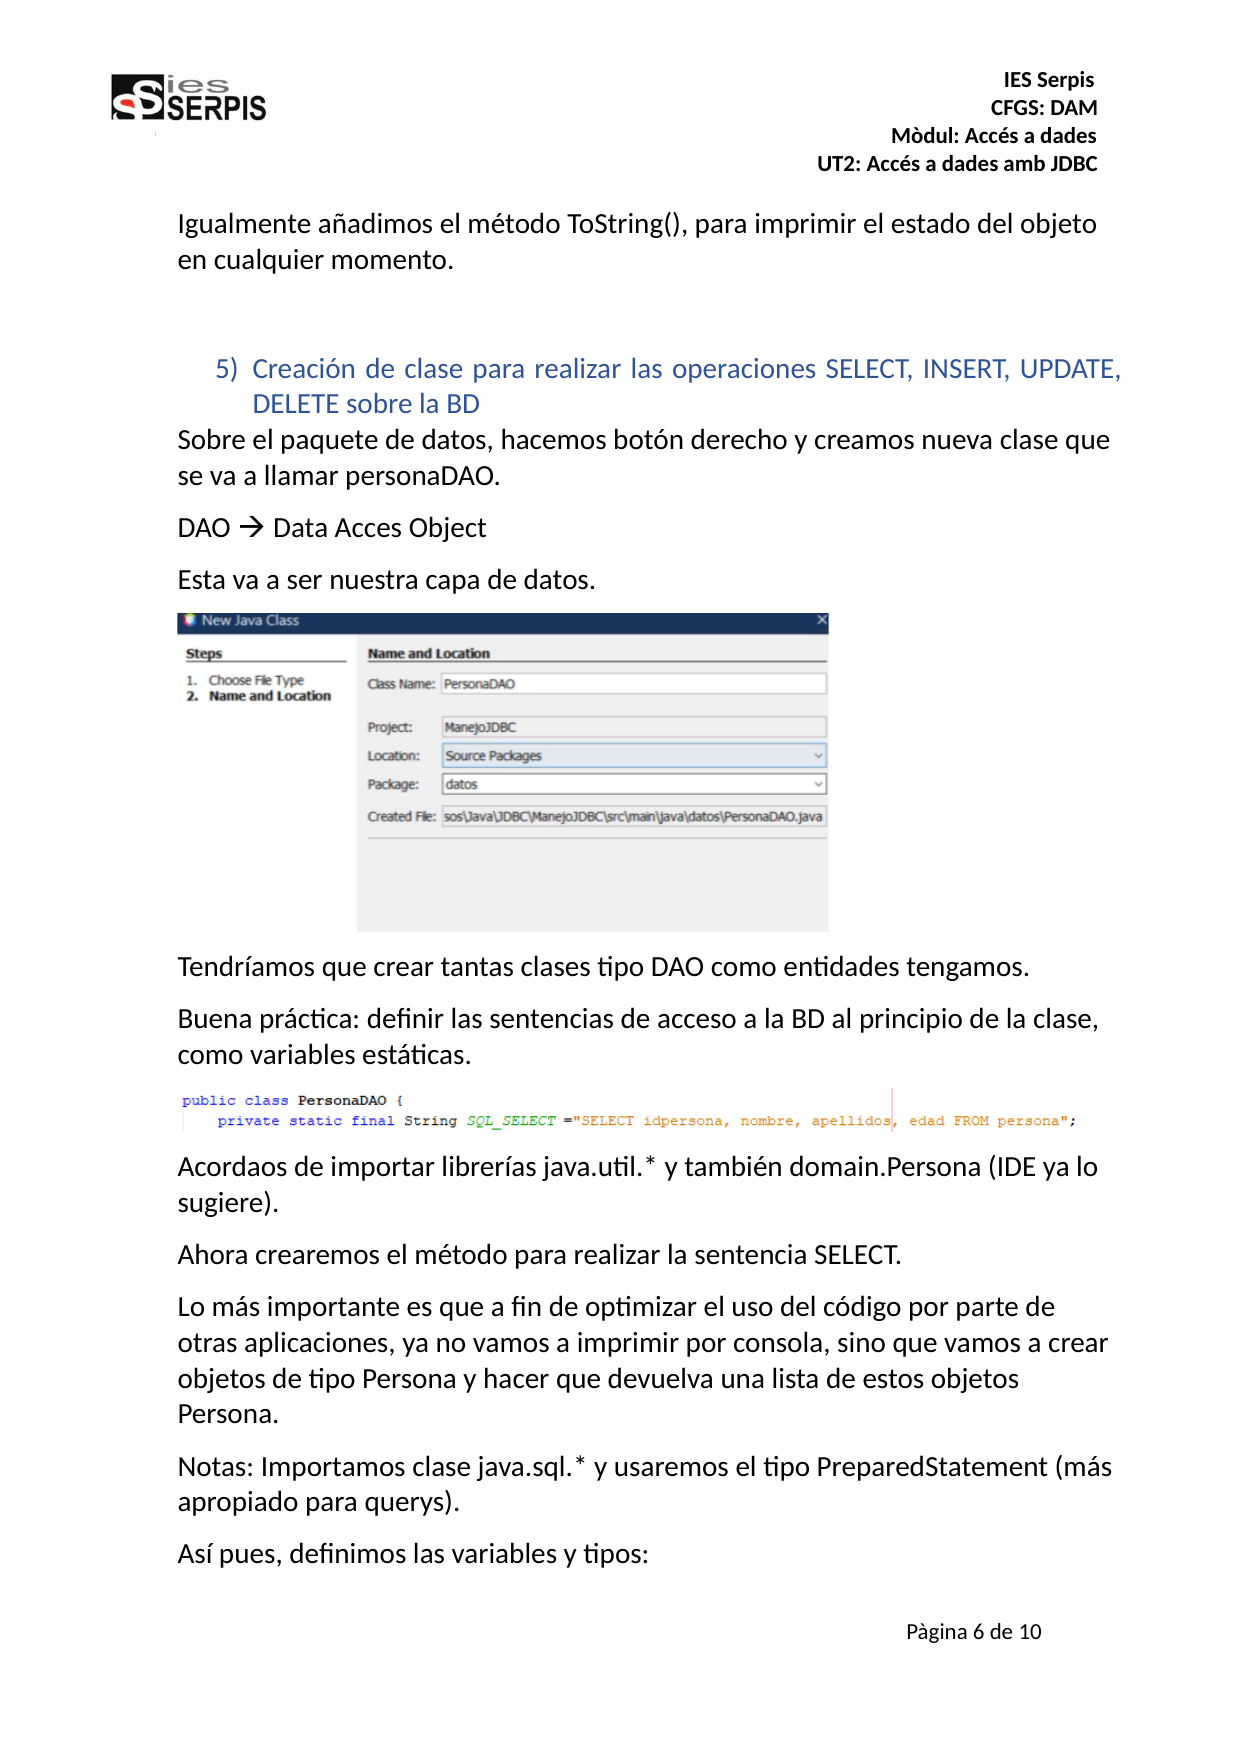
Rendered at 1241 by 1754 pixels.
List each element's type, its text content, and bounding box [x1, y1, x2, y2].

text Sobre el paquete de datos, hacemos botón derecho y creamos nueva clase que se va a llamar personaDAO. [177, 421, 1122, 492]
text Así pues, definimos las variables y tipos: [177, 1536, 1122, 1571]
text Esta va a ser nuestra capa de datos. [177, 561, 1122, 597]
subtitle Creación de clase para realizar las operaciones SELECT, INSERT, UPDATE, DELETE sobre la BD [215, 350, 1122, 421]
text DAO  Data Acces Object [177, 509, 1122, 545]
text Acordaos de importar librerías java.util.* y también domain.Persona (IDE ya lo sugiere). [177, 1148, 1122, 1219]
text Buena práctica: definir las sentencias de acceso a la BD al principio de la clase, como variables estáticas. [177, 1001, 1122, 1072]
text Tendríamos que crear tantas clases tipo DAO como entidades tengamos. [177, 948, 1122, 984]
text Lo más importante es que a fin de optimizar el uso del código por parte de otras aplicaciones, ya no vamos a imprimir por consola, sino que vamos a crear objetos de tipo Persona y hacer que devuelva una lista de estos objetos Persona. [177, 1288, 1122, 1431]
text Igualmente añadimos el método ToString(), para imprimir el estado del objeto en cualquier momento. [177, 206, 1122, 277]
text Notas: Importamos clase java.sql.* y usaremos el tipo PreparedStatement (más apropiado para querys). [177, 1448, 1122, 1519]
text Ahora crearemos el método para realizar la sentencia SELECT. [177, 1236, 1122, 1272]
